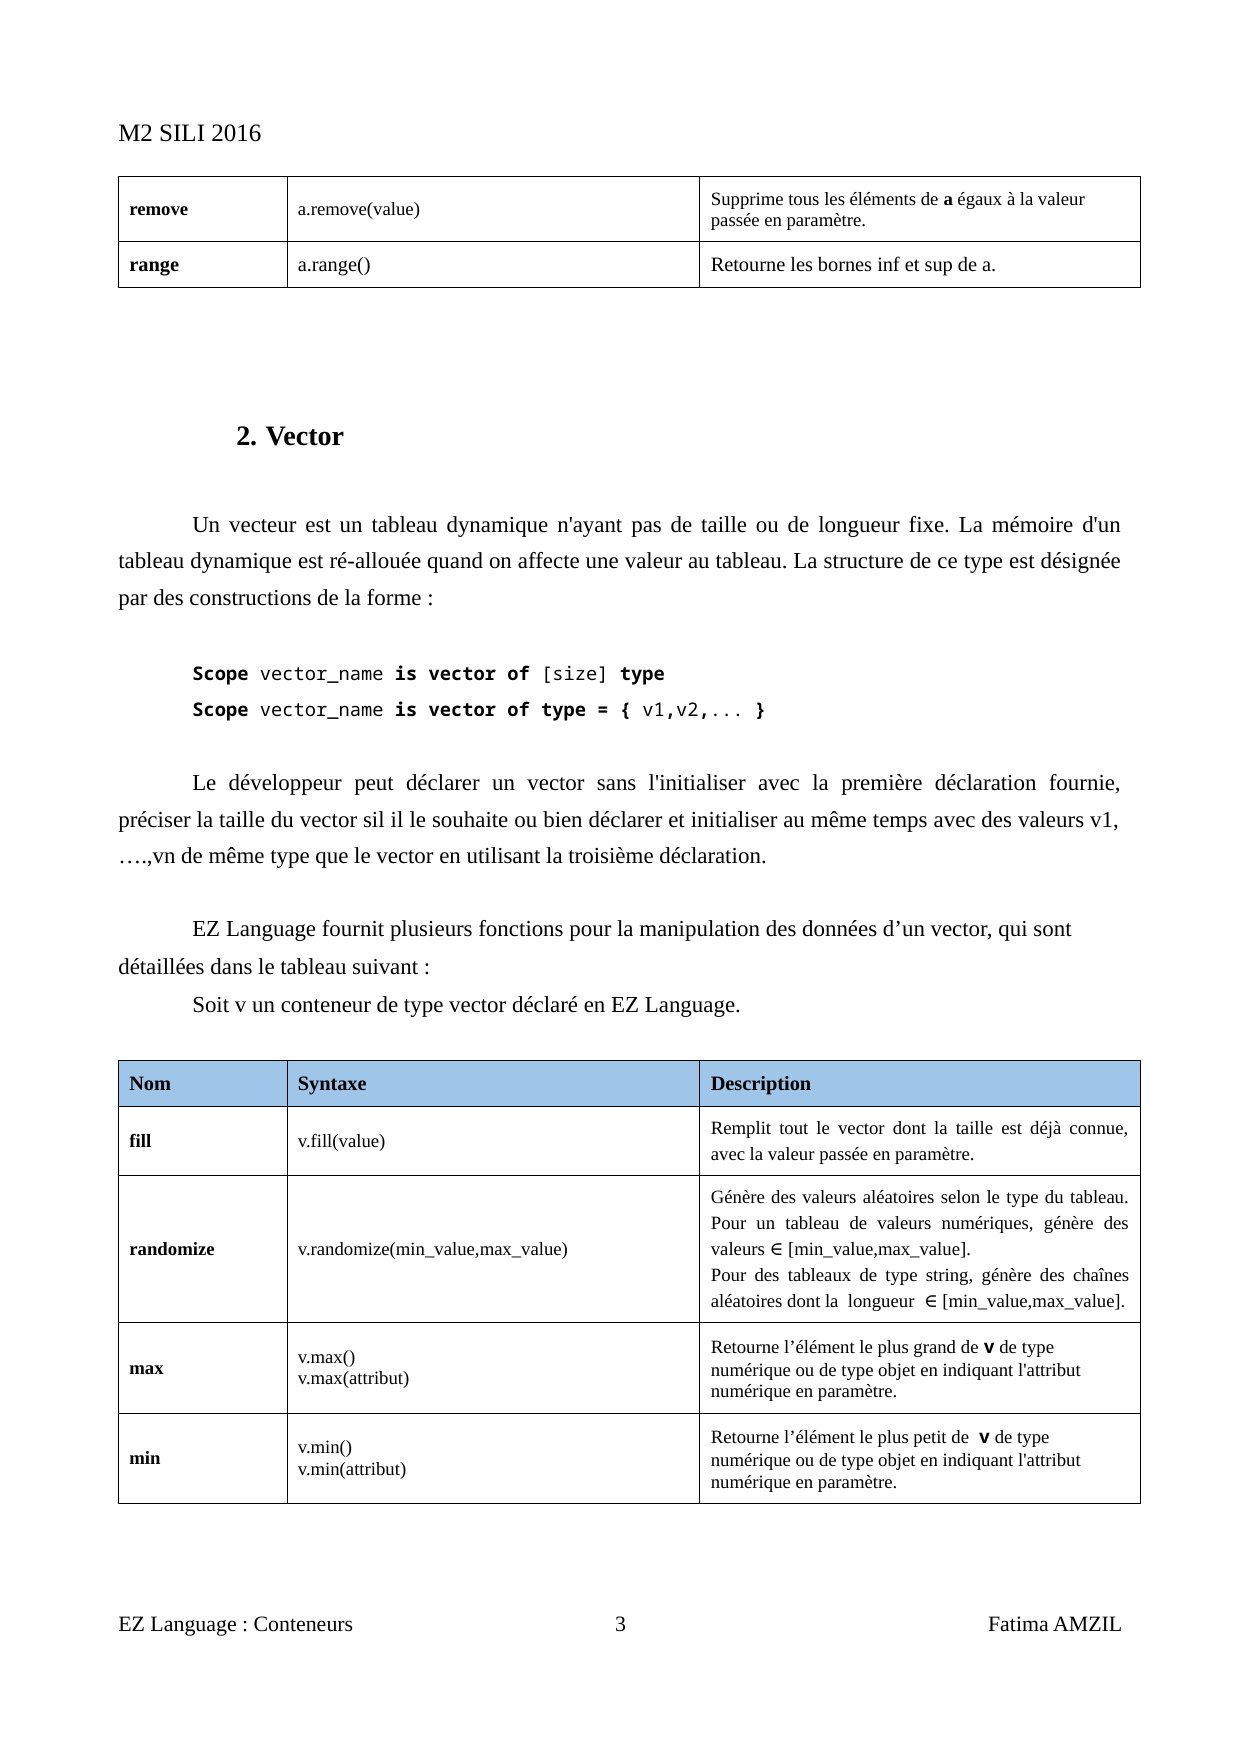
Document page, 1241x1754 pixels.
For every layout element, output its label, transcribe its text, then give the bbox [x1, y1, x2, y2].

table_cell randomize [119, 1176, 287, 1322]
table_cell remove [119, 177, 287, 241]
table_cell v.fill(value) [288, 1107, 699, 1175]
table_cell Retourne les bornes inf et sup de a. [700, 242, 1140, 287]
table_cell max [119, 1323, 287, 1413]
table_header Syntaxe [288, 1061, 699, 1106]
table_cell Retourne l’élément le plus grand de v de type numérique ou de type objet en indiquant l'attribut numérique en paramètre. [700, 1323, 1140, 1413]
table_header Description [700, 1061, 1140, 1106]
table_cell a.range() [288, 242, 699, 287]
table_cell v.max() v.max(attribut) [288, 1323, 699, 1413]
table_cell min [119, 1414, 287, 1503]
table_cell range [119, 242, 287, 287]
text Le développeur peut déclarer un vector sans l'initialiser avec la première déclaration fournie, préciser la taille du vector sil il le souhaite ou bien déclarer et initialiser au même temps avec des valeurs v1, ….,vn de même type que le vector en utilisant la troisième déclaration. [118, 764, 1122, 869]
table_cell fill [119, 1107, 287, 1175]
table_cell v.min() v.min(attribut) [288, 1414, 699, 1503]
table_cell a.remove(value) [288, 177, 699, 241]
table_cell Retourne l’élément le plus petit de v de type numérique ou de type objet en indiquant l'attribut numérique en paramètre. [700, 1414, 1140, 1503]
list Vector [236, 419, 1122, 452]
text Un vecteur est un tableau dynamique n'ayant pas de taille ou de longueur fixe. La mémoire d'un tableau dynamique est ré-allouée quand on affecte une valeur au tableau. La structure de ce type est désignée par des constructions de la forme : [118, 509, 1122, 610]
table_cell Supprime tous les éléments de a égaux à la valeur passée en paramètre. [700, 177, 1140, 241]
text Scope vector_name is vector of type = { v1,v2,... } [118, 696, 1122, 722]
text Scope vector_name is vector of [size] type [118, 657, 1122, 686]
text EZ Language fournit plusieurs fonctions pour la manipulation des données d’un vector, qui sont détaillées dans le tableau suivant : [118, 915, 1122, 979]
text Soit v un conteneur de type vector déclaré en EZ Language. [118, 991, 1122, 1017]
table_cell Remplit tout le vector dont la taille est déjà connue, avec la valeur passée en paramètre. [700, 1107, 1140, 1175]
table_cell Génère des valeurs aléatoires selon le type du tableau. Pour un tableau de valeurs numériques, génère des valeurs ∈ [min_value,max_value]. Pour des tableaux de type string, génère des chaînes aléatoires dont la longueur ∈ [min_value,max_value]. [700, 1176, 1140, 1322]
table_header Nom [119, 1061, 287, 1106]
table_cell v.randomize(min_value,max_value) [288, 1176, 699, 1322]
